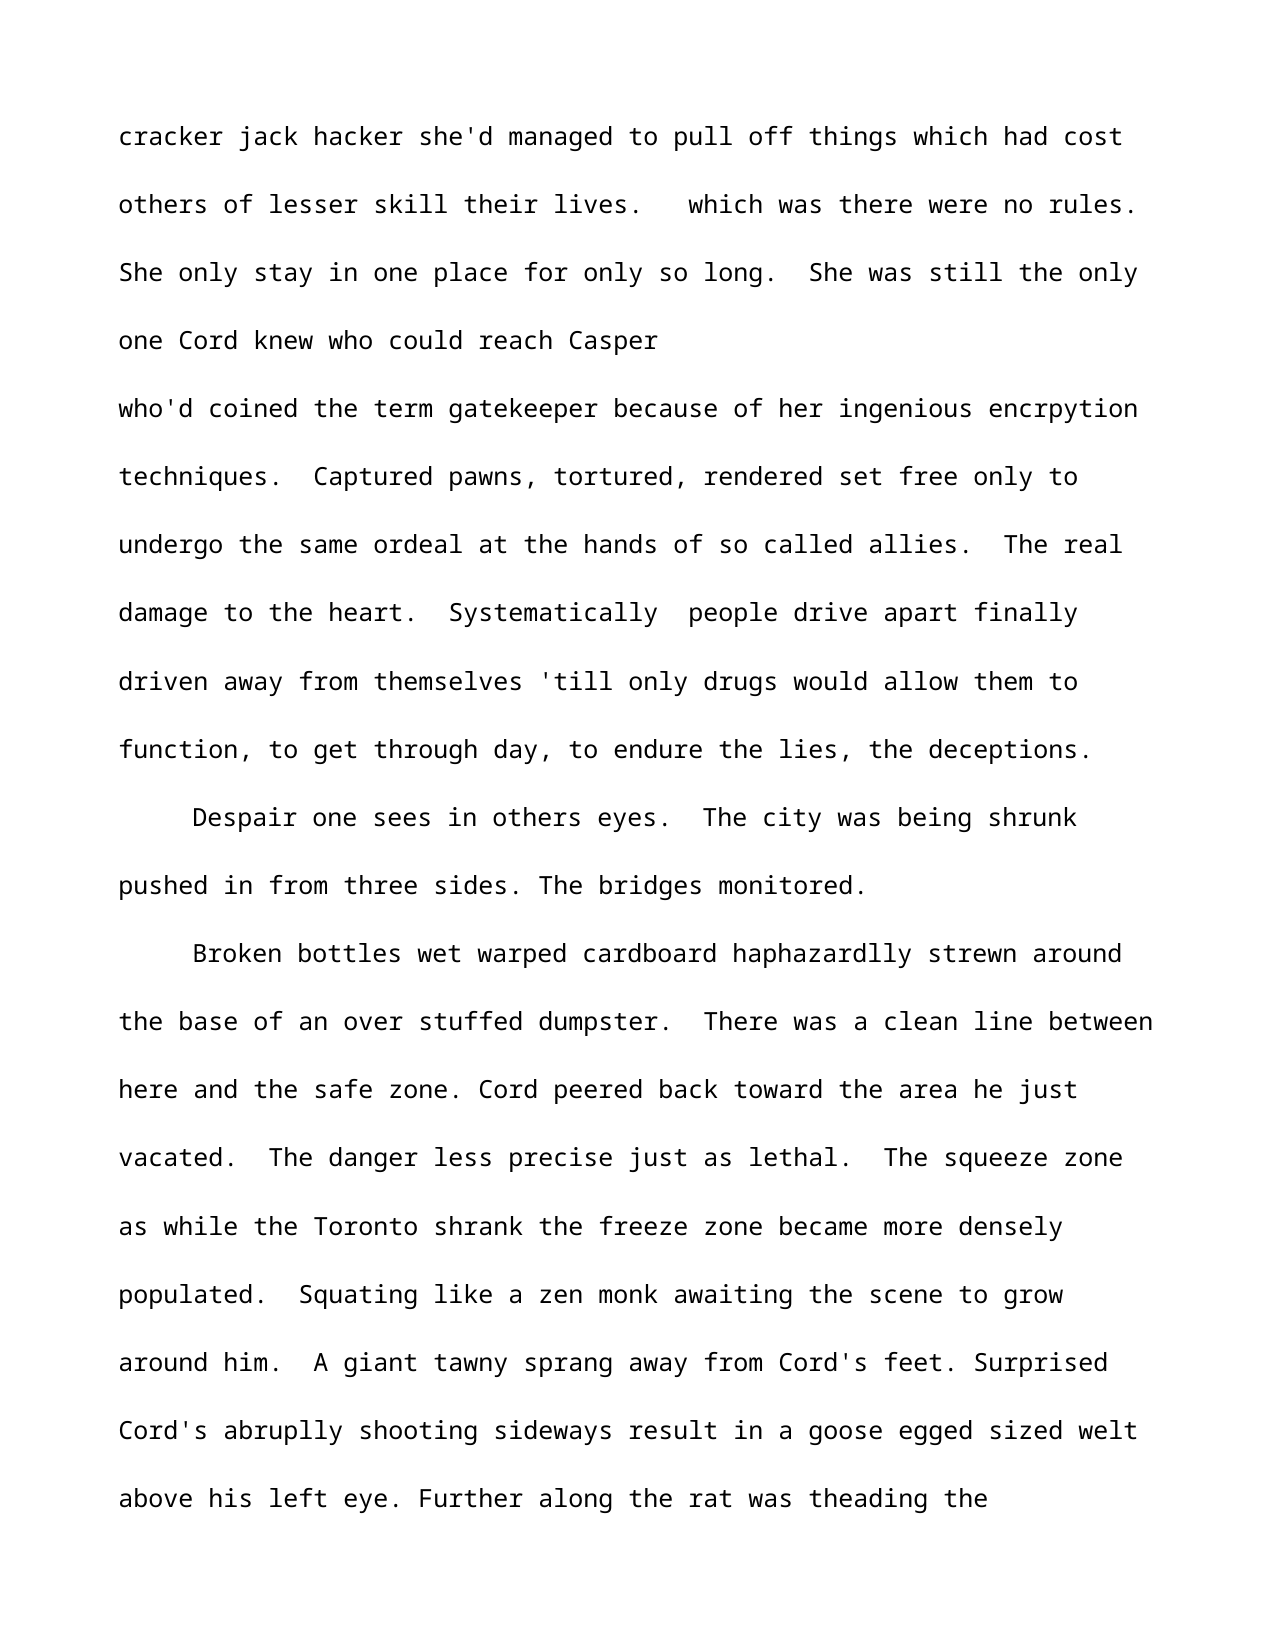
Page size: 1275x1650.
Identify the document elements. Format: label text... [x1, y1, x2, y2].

text techniques. Captured pawns, tortured, rendered set free only to undergo the same ordeal at the hands of so called allies. The real damage to the heart. Systematically people drive apart finally driven away from themselves 'till only drugs would allow them to function, to get through day, to endure the lies, the deceptions. [118, 459, 1157, 765]
text cracker jack hacker she'd managed to pull off things which had cost others of lesser skill their lives. which was there were no rules. She only stay in one place for only so long. She was still the only one Cord knew who could reach Casper [118, 118, 1157, 357]
text Broken bottles wet warped cardboard haphazardlly strewn around the base of an over stuffed dumpster. There was a clean line between here and the safe zone. Cord peered back toward the area he just vacated. The danger less precise just as lethal. The squeeze zone as while the Toronto shrank the freeze zone became more densely populated. Squating like a zen monk awaiting the scene to grow around him. A giant tawny sprang away from Cord's feet. Surprised Cord's abruplly shooting sideways result in a goose egged sized welt above his left eye. Further along the rat was theading the [118, 936, 1157, 1515]
text Despair one sees in others eyes. The city was being shrunk pushed in from three sides. The bridges monitored. [118, 799, 1157, 902]
text who'd coined the term gatekeeper because of her ingenious encrpytion [118, 391, 1157, 425]
